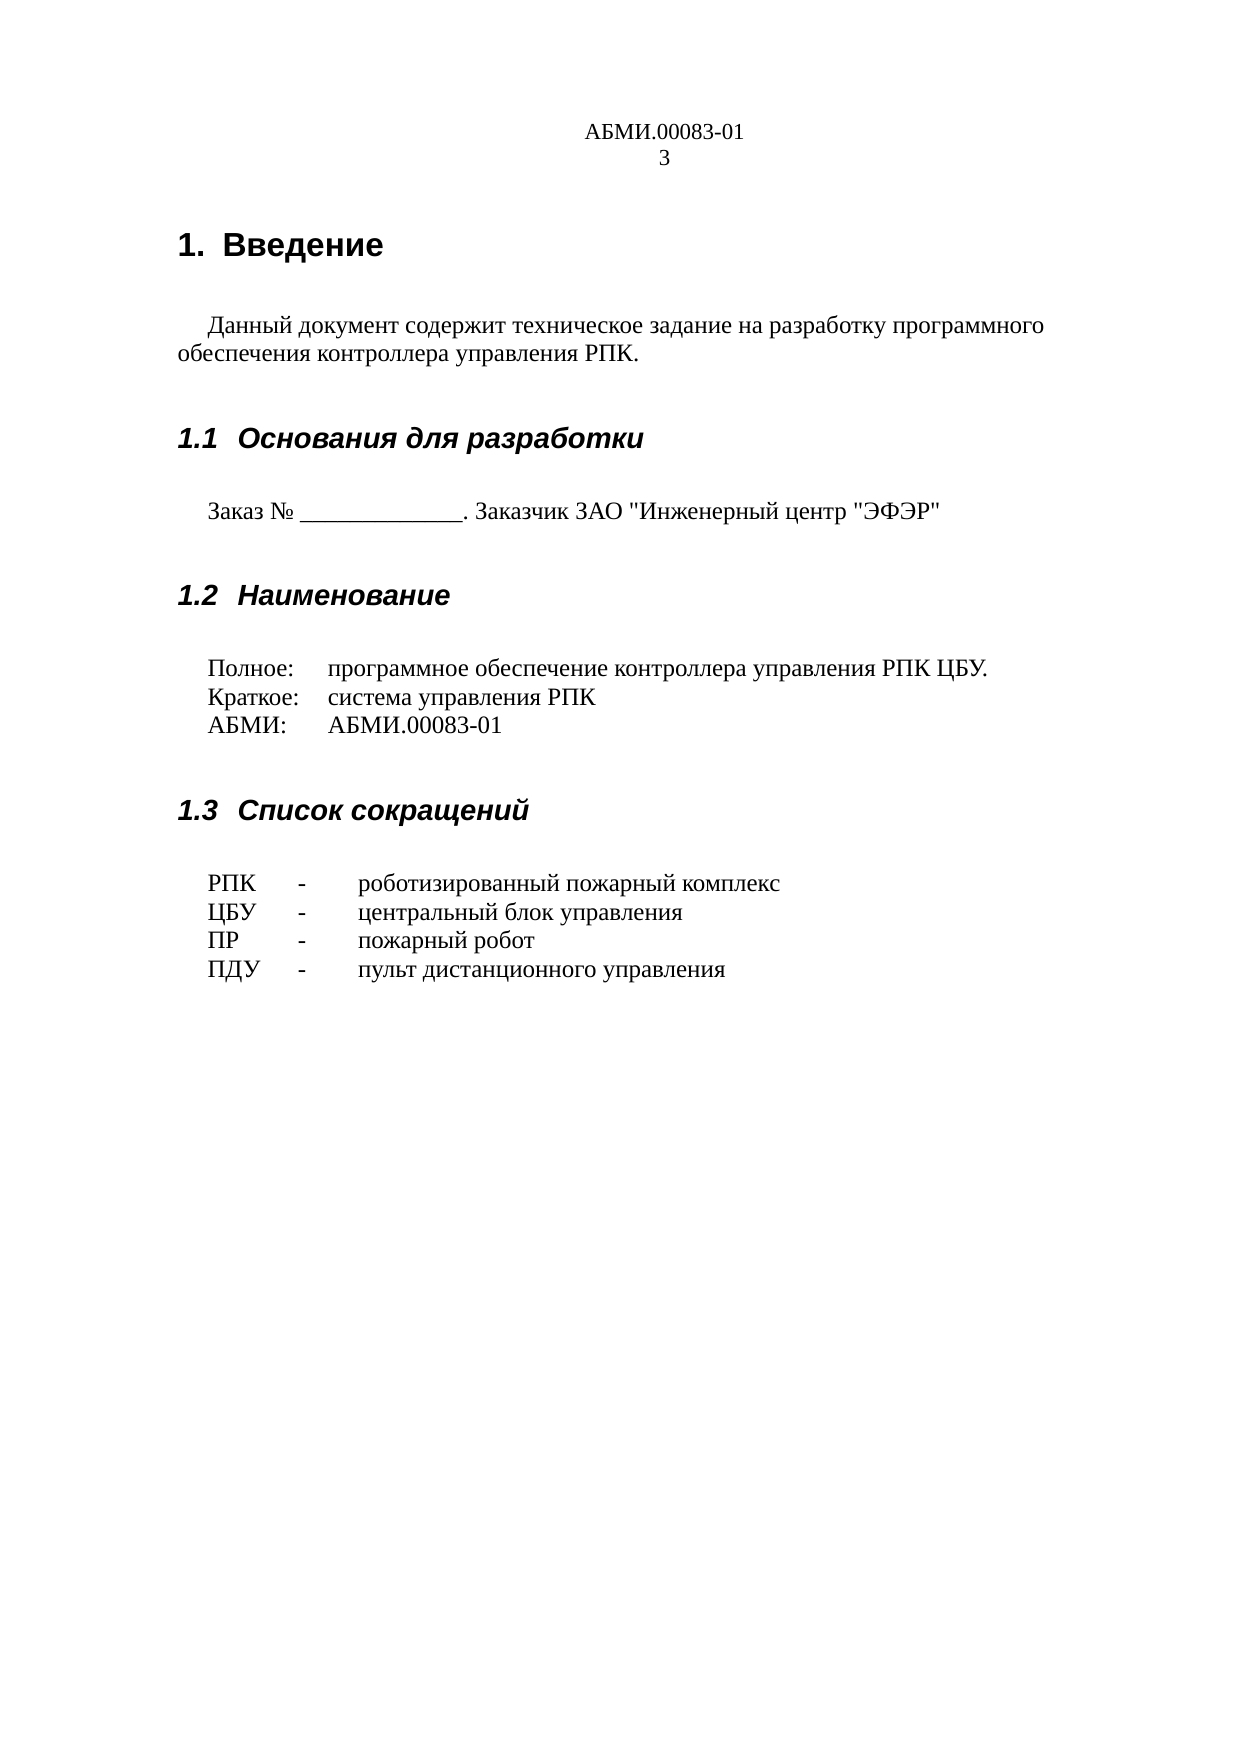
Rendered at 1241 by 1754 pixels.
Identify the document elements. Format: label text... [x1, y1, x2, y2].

text ЦБУ - центральный блок управления [177, 897, 1152, 925]
text Краткое: система управления РПК [177, 682, 1152, 711]
subtitle 1.3 Список сокращений [177, 793, 1152, 827]
text РПК - роботизированный пожарный комплекс [177, 868, 1152, 897]
text Полное: программное обеспечение контроллера управления РПК ЦБУ. [177, 653, 1152, 682]
text Данный документ содержит техническое задание на разработку программного обеспечения контроллера управления РПК. [177, 310, 1152, 396]
text ПР - пожарный робот [177, 925, 1152, 954]
subtitle 1.2 Наименование [177, 578, 1152, 612]
subtitle 1.1 Основания для разработки [177, 421, 1152, 454]
text Заказ № _____________. Заказчик ЗАО "Инженерный центр "ЭФЭР" [177, 496, 1152, 524]
text АБМИ: АБМИ.00083-01 [177, 711, 1152, 739]
text ПДУ - пульт дистанционного управления [177, 954, 1152, 983]
subtitle 1. Введение [177, 225, 1152, 264]
